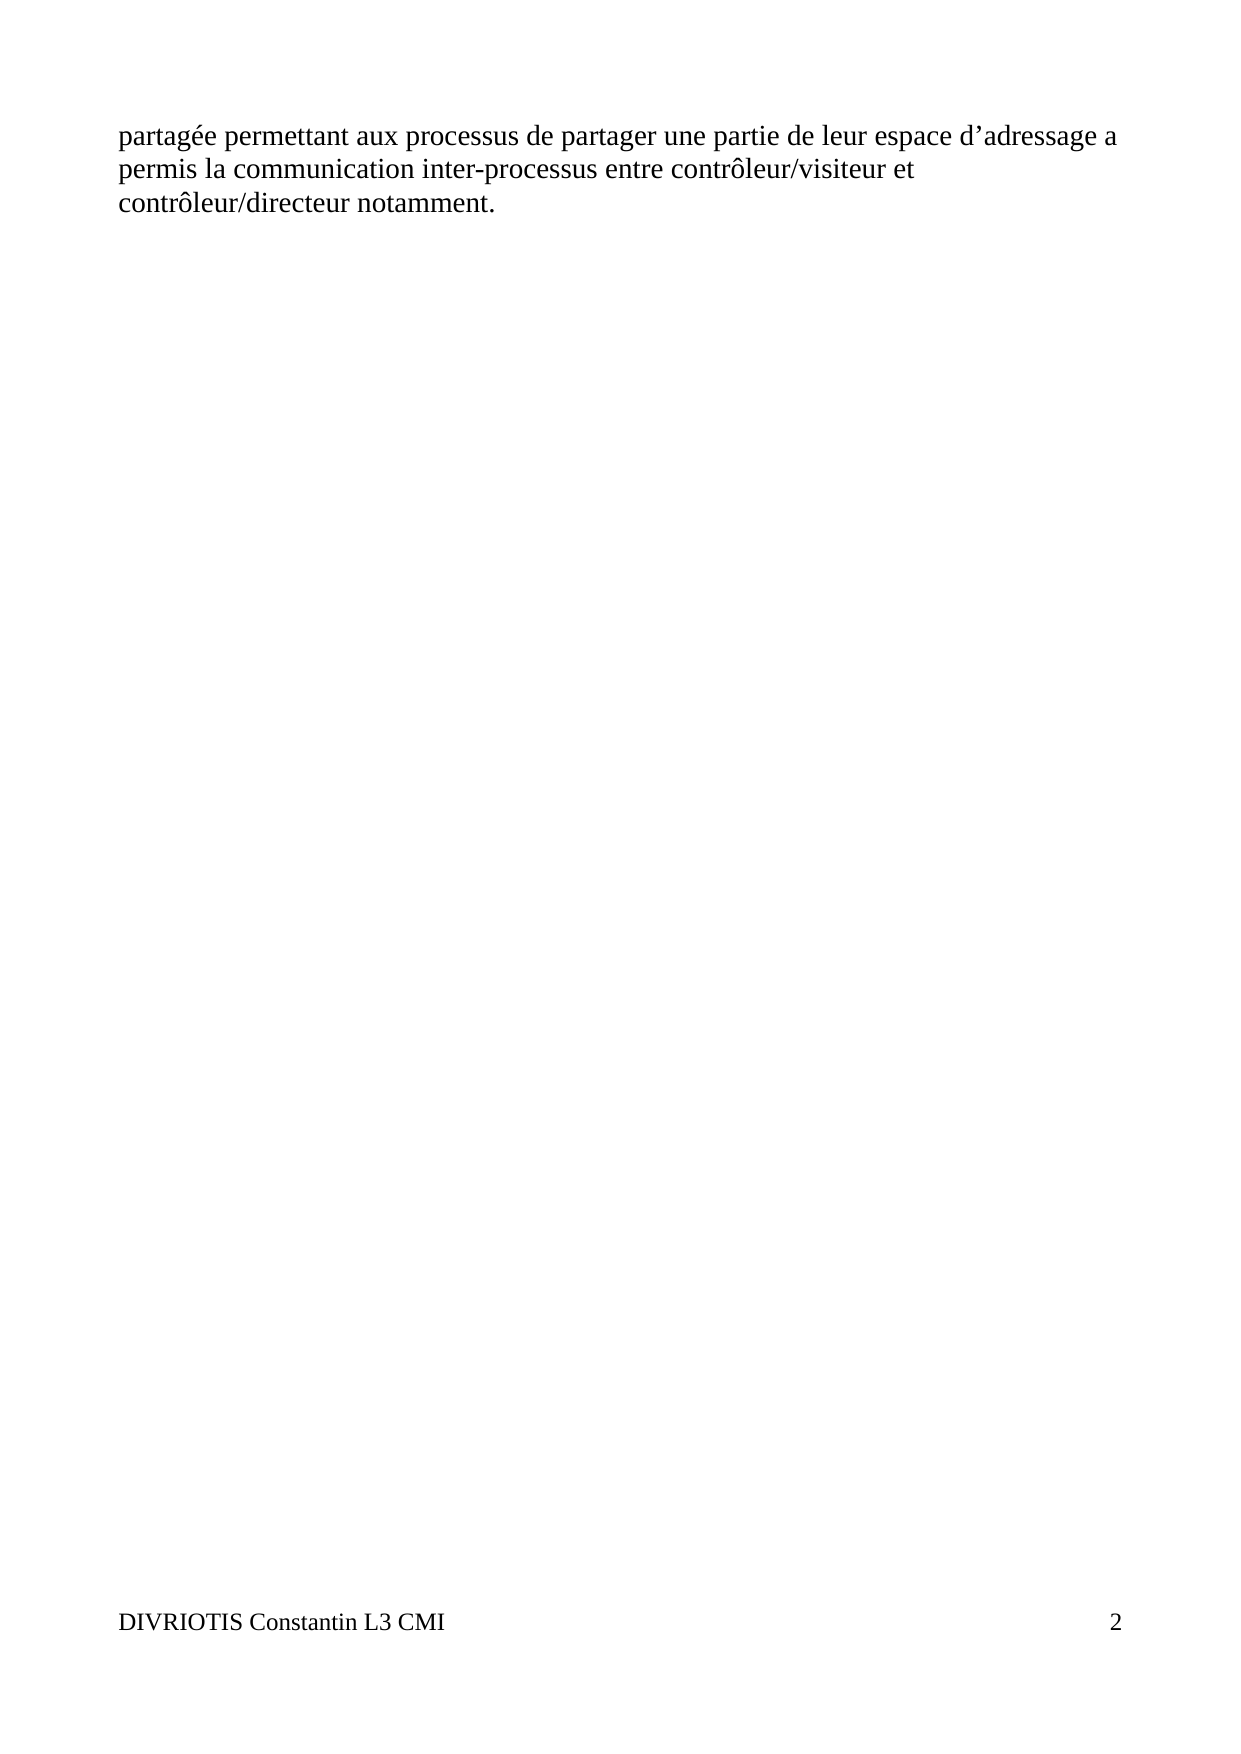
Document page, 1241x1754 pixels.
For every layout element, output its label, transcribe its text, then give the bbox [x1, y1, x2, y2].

text partagée permettant aux processus de partager une partie de leur espace d’adressage a permis la communication inter-processus entre contrôleur/visiteur et contrôleur/directeur notamment. [118, 118, 1122, 219]
